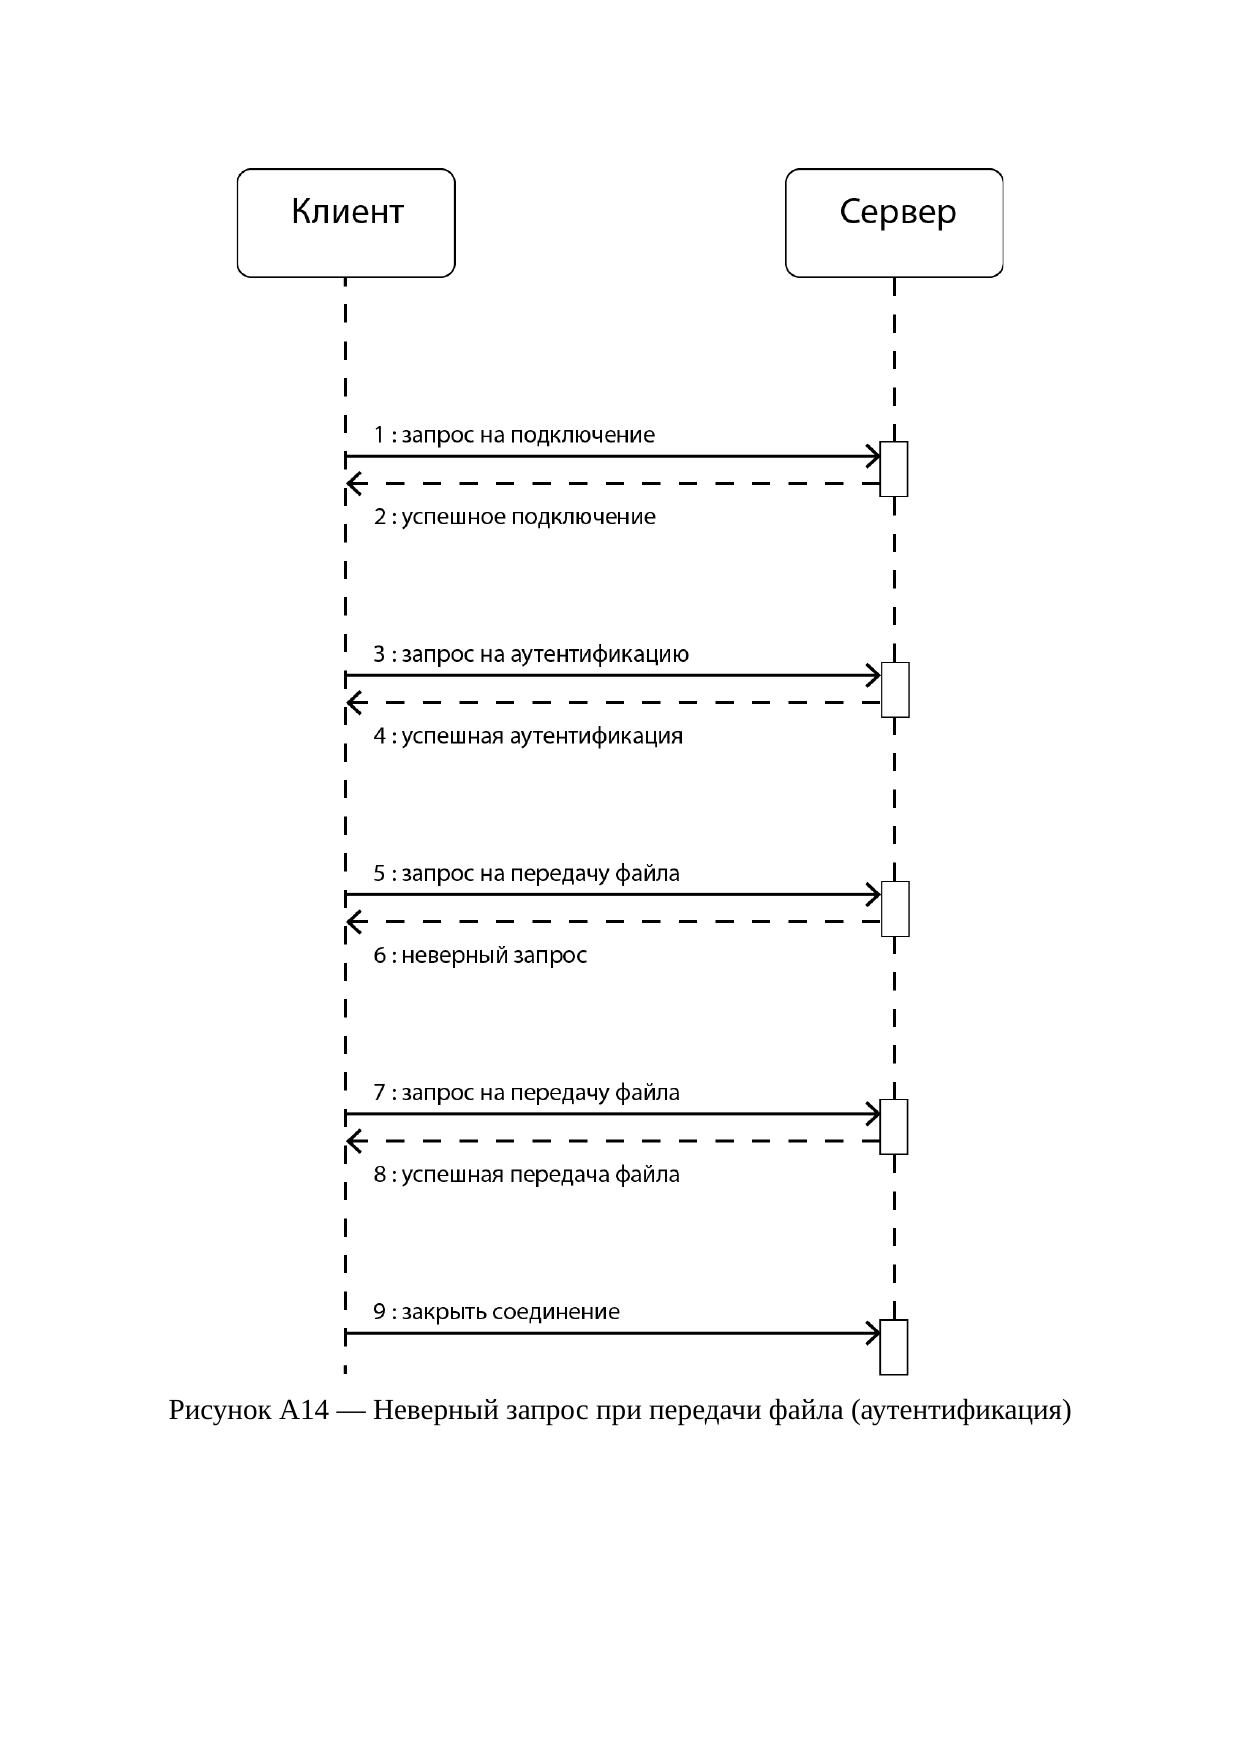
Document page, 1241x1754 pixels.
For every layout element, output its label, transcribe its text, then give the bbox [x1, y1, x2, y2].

text Рисунок А14 — Неверный запрос при передачи файла (аутентификация) [118, 168, 1122, 1426]
picture [236, 168, 1004, 1376]
